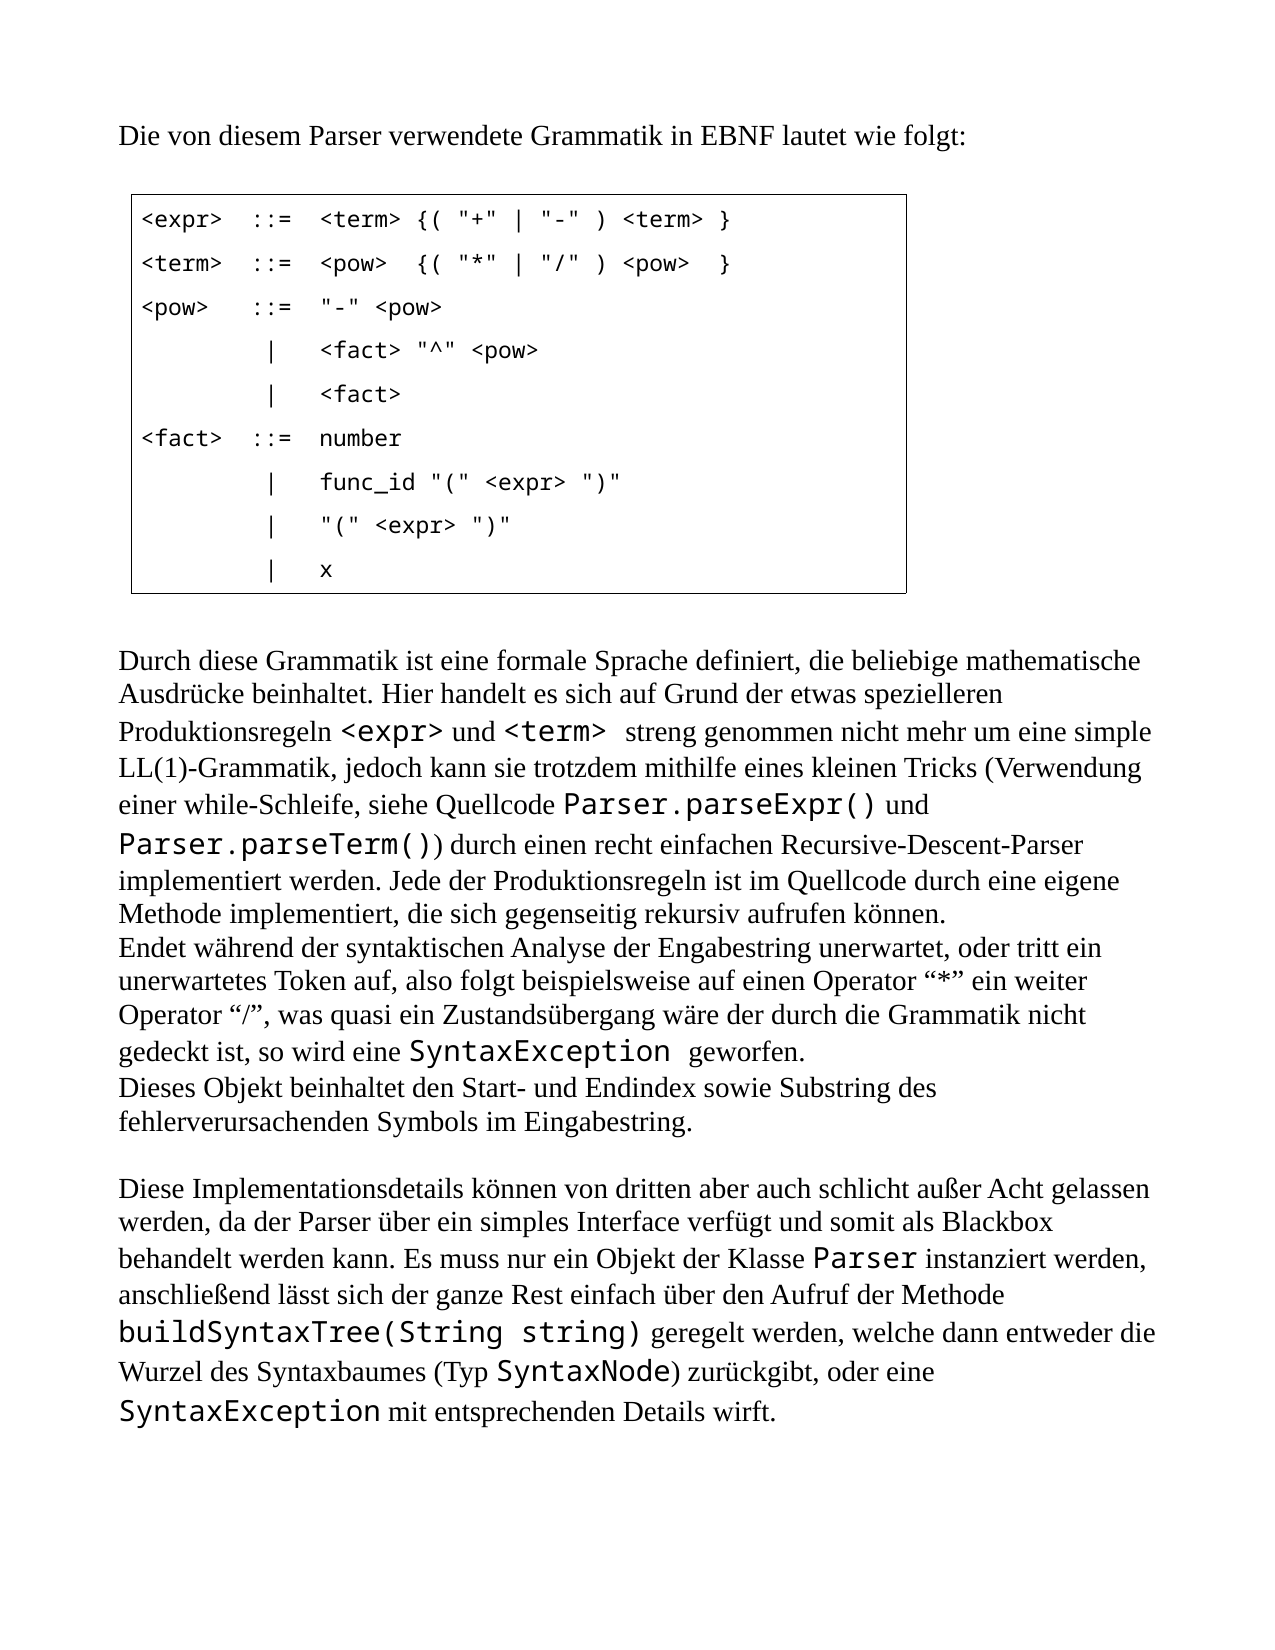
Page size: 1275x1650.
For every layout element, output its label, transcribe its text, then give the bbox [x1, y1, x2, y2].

text Diese Implementationsdetails können von dritten aber auch schlicht außer Acht gelassen werden, da der Parser über ein simples Interface verfügt und somit als Blackbox behandelt werden kann. Es muss nur ein Objekt der Klasse Parser instanziert werden, anschließend lässt sich der ganze Rest einfach über den Aufruf der Methode buildSyntaxTree(String string) geregelt werden, welche dann entweder die Wurzel des Syntaxbaumes (Typ SyntaxNode) zurückgibt, oder eine SyntaxException mit entsprechenden Details wirft. [118, 1171, 1157, 1430]
text Durch diese Grammatik ist eine formale Sprache definiert, die beliebige mathematische Ausdrücke beinhaltet. Hier handelt es sich auf Grund der etwas spezielleren Produktionsregeln <expr> und <term> streng genommen nicht mehr um eine simple LL(1)-Grammatik, jedoch kann sie trotzdem mithilfe eines kleinen Tricks (Verwendung einer while-Schleife, siehe Quellcode Parser.parseExpr() und Parser.parseTerm()) durch einen recht einfachen Recursive-Descent-Parser implementiert werden. Jede der Produktionsregeln ist im Quellcode durch eine eigene Methode implementiert, die sich gegenseitig rekursiv aufrufen können. [118, 643, 1157, 930]
text <fact> ::= number [140, 422, 897, 453]
text <term> ::= <pow> {( "*" | "/" ) <pow> } [140, 247, 897, 278]
text Endet während der syntaktischen Analyse der Engabestring unerwartet, oder tritt ein unerwartetes Token auf, also folgt beispielsweise auf einen Operator “*” ein weiter Operator “/”, was quasi ein Zustandsübergang wäre der durch die Grammatik nicht gedeckt ist, so wird eine SyntaxException geworfen. [118, 930, 1157, 1070]
text Dieses Objekt beinhaltet den Start- und Endindex sowie Substring des fehlerverursachenden Symbols im Eingabestring. [118, 1070, 1157, 1137]
text <expr> ::= <term> {( "+" | "-" ) <term> } [140, 203, 897, 234]
text <pow> ::= "-" <pow> [140, 290, 897, 322]
text Die von diesem Parser verwendete Grammatik in EBNF lautet wie folgt: [118, 118, 1157, 152]
text | func_id "(" <expr> ")" [140, 465, 897, 497]
text | x [140, 553, 897, 584]
text | <fact> "^" <pow> [140, 334, 897, 365]
text | "(" <expr> ")" [140, 509, 897, 540]
text | <fact> [140, 378, 897, 409]
